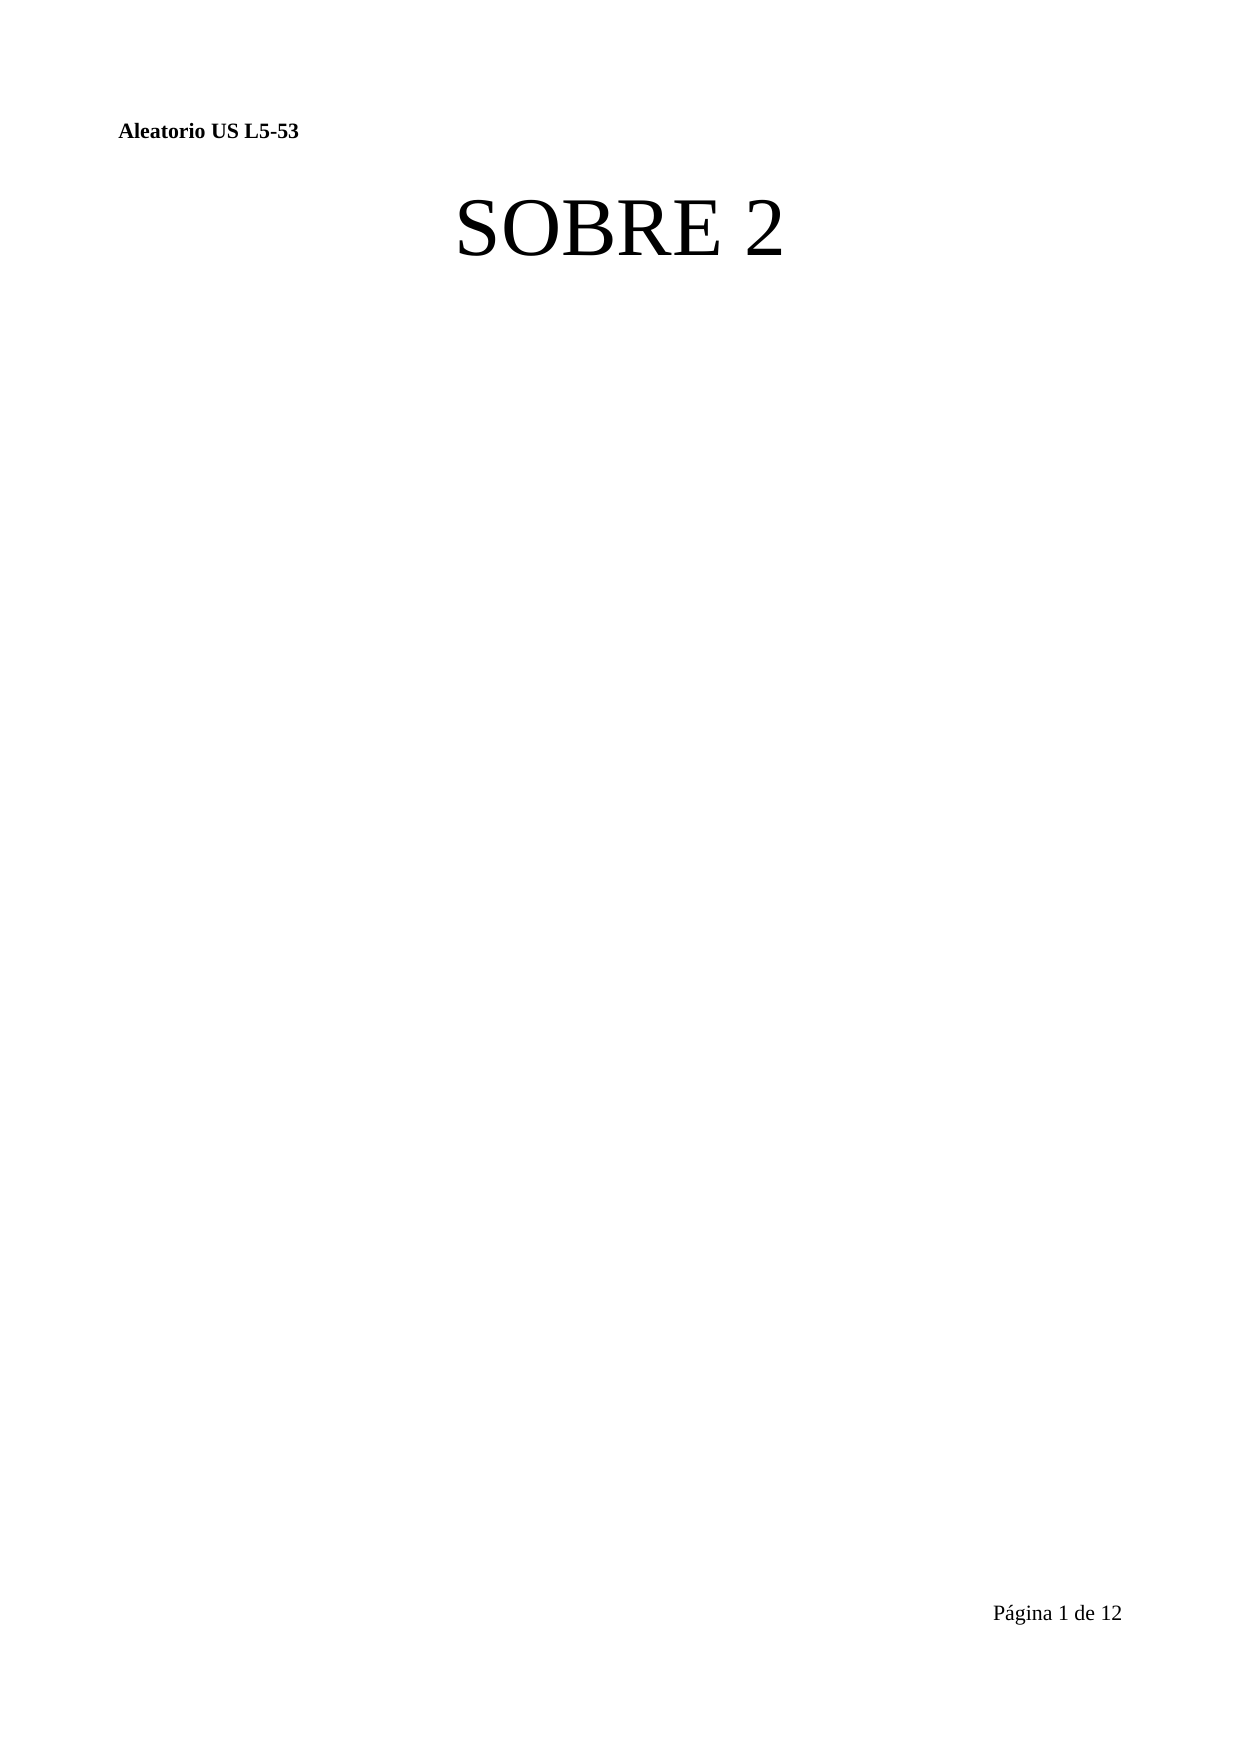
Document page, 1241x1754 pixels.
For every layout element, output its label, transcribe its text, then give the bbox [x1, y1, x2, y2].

text SOBRE 2 [118, 177, 1122, 273]
